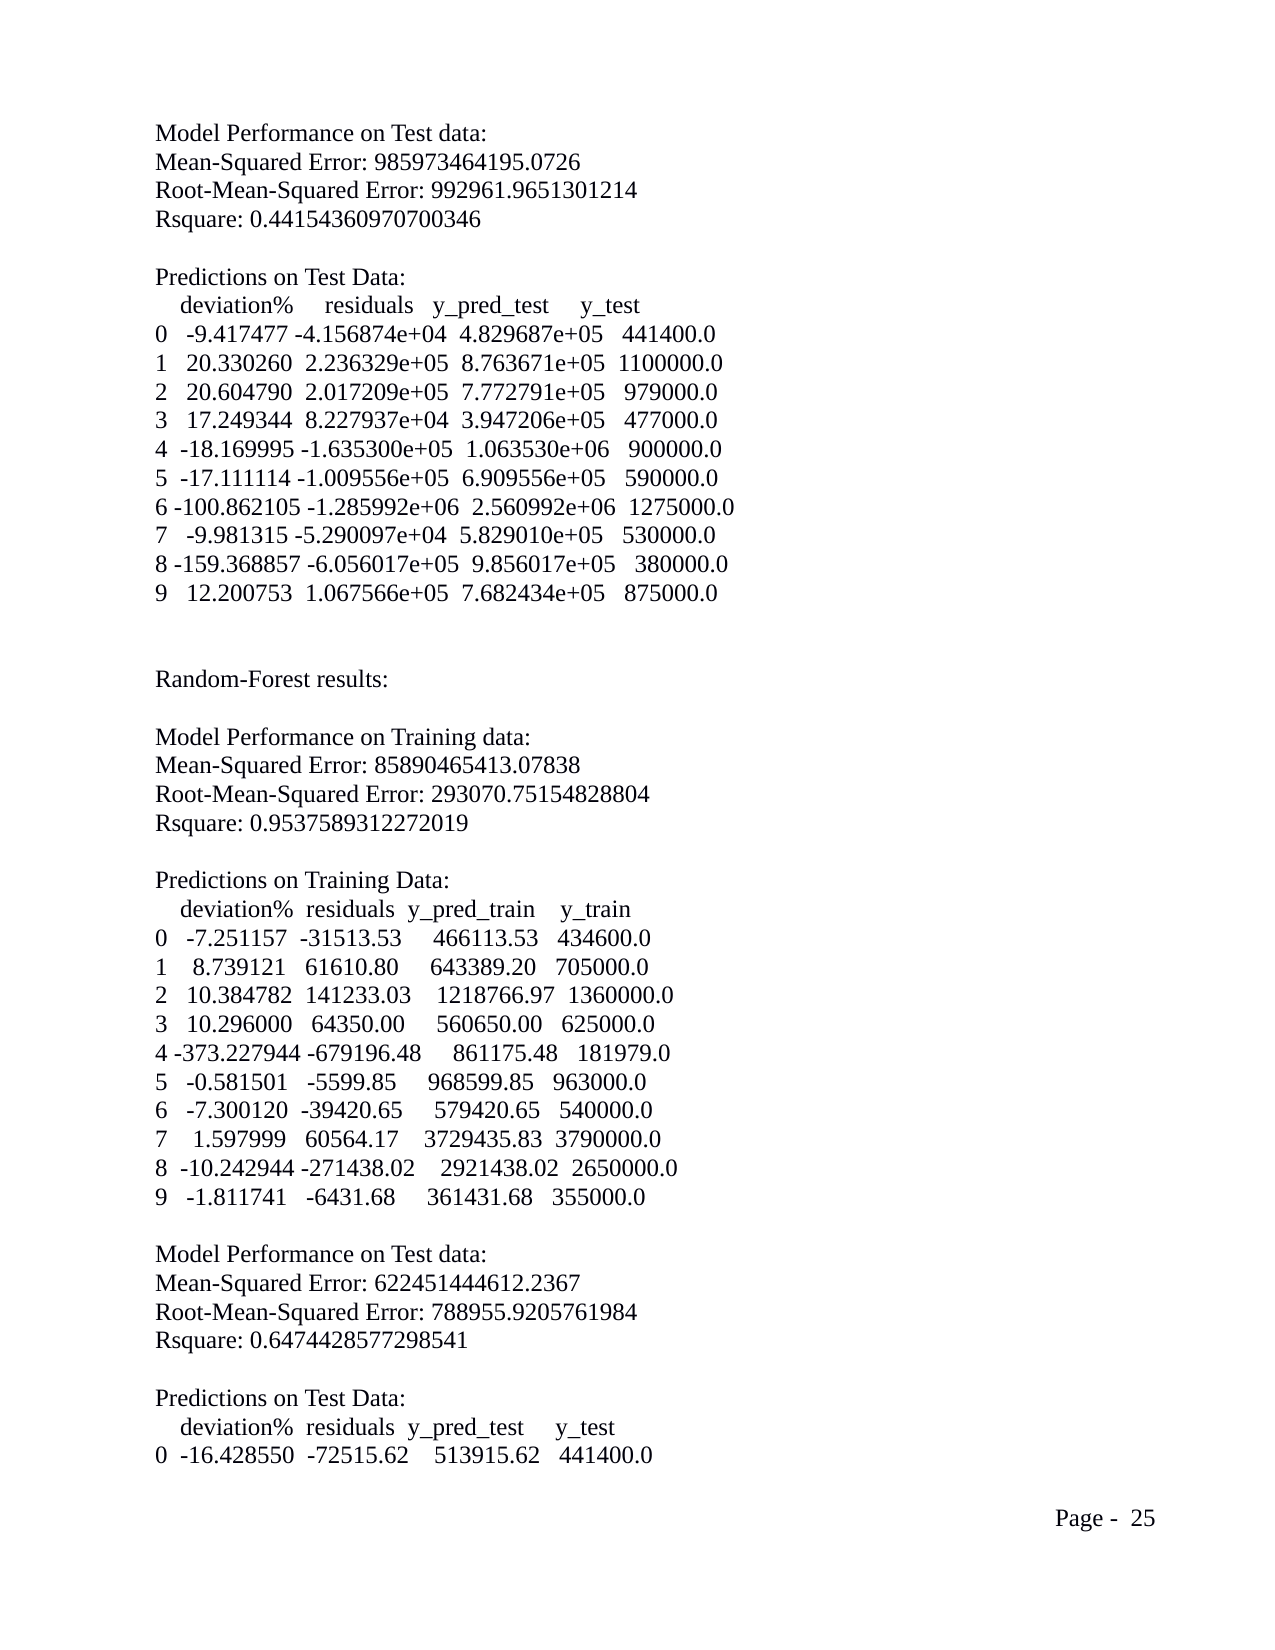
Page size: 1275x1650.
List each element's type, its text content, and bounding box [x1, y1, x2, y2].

text Mean-Squared Error: 985973464195.0726 [155, 147, 1157, 176]
text 3 17.249344 8.227937e+04 3.947206e+05 477000.0 [155, 406, 1157, 434]
text Model Performance on Training data: [155, 722, 1157, 751]
text Predictions on Training Data: [155, 866, 1157, 894]
text Predictions on Test Data: [155, 262, 1157, 291]
text 4 -18.169995 -1.635300e+05 1.063530e+06 900000.0 [155, 434, 1157, 463]
text Root-Mean-Squared Error: 293070.75154828804 [155, 779, 1157, 808]
text Root-Mean-Squared Error: 788955.9205761984 [155, 1297, 1157, 1326]
text 0 -9.417477 -4.156874e+04 4.829687e+05 441400.0 [155, 319, 1157, 348]
text 8 -159.368857 -6.056017e+05 9.856017e+05 380000.0 [155, 549, 1157, 578]
text 5 -17.111114 -1.009556e+05 6.909556e+05 590000.0 [155, 463, 1157, 492]
text 3 10.296000 64350.00 560650.00 625000.0 [155, 1009, 1157, 1038]
text 7 -9.981315 -5.290097e+04 5.829010e+05 530000.0 [155, 521, 1157, 549]
text 2 10.384782 141233.03 1218766.97 1360000.0 [155, 981, 1157, 1009]
text deviation% residuals y_pred_test y_test [155, 1412, 1157, 1441]
text 9 12.200753 1.067566e+05 7.682434e+05 875000.0 [155, 578, 1157, 607]
text Mean-Squared Error: 85890465413.07838 [155, 751, 1157, 779]
text 6 -7.300120 -39420.65 579420.65 540000.0 [155, 1096, 1157, 1124]
text Model Performance on Test data: [155, 118, 1157, 147]
text 4 -373.227944 -679196.48 861175.48 181979.0 [155, 1038, 1157, 1067]
text Rsquare: 0.9537589312272019 [155, 808, 1157, 837]
text Root-Mean-Squared Error: 992961.9651301214 [155, 176, 1157, 204]
text Rsquare: 0.6474428577298541 [155, 1326, 1157, 1354]
text Mean-Squared Error: 622451444612.2367 [155, 1268, 1157, 1297]
text deviation% residuals y_pred_test y_test [155, 291, 1157, 319]
text 9 -1.811741 -6431.68 361431.68 355000.0 [155, 1182, 1157, 1211]
text 8 -10.242944 -271438.02 2921438.02 2650000.0 [155, 1153, 1157, 1182]
text Random-Forest results: [155, 664, 1157, 693]
text Rsquare: 0.44154360970700346 [155, 204, 1157, 233]
text Predictions on Test Data: [155, 1383, 1157, 1412]
text 2 20.604790 2.017209e+05 7.772791e+05 979000.0 [155, 377, 1157, 406]
text Model Performance on Test data: [155, 1239, 1157, 1268]
text 5 -0.581501 -5599.85 968599.85 963000.0 [155, 1067, 1157, 1096]
text 6 -100.862105 -1.285992e+06 2.560992e+06 1275000.0 [155, 492, 1157, 521]
text 0 -16.428550 -72515.62 513915.62 441400.0 [155, 1441, 1157, 1469]
text 1 8.739121 61610.80 643389.20 705000.0 [155, 952, 1157, 981]
text deviation% residuals y_pred_train y_train [155, 894, 1157, 923]
text 7 1.597999 60564.17 3729435.83 3790000.0 [155, 1124, 1157, 1153]
text 1 20.330260 2.236329e+05 8.763671e+05 1100000.0 [155, 348, 1157, 377]
text 0 -7.251157 -31513.53 466113.53 434600.0 [155, 923, 1157, 952]
